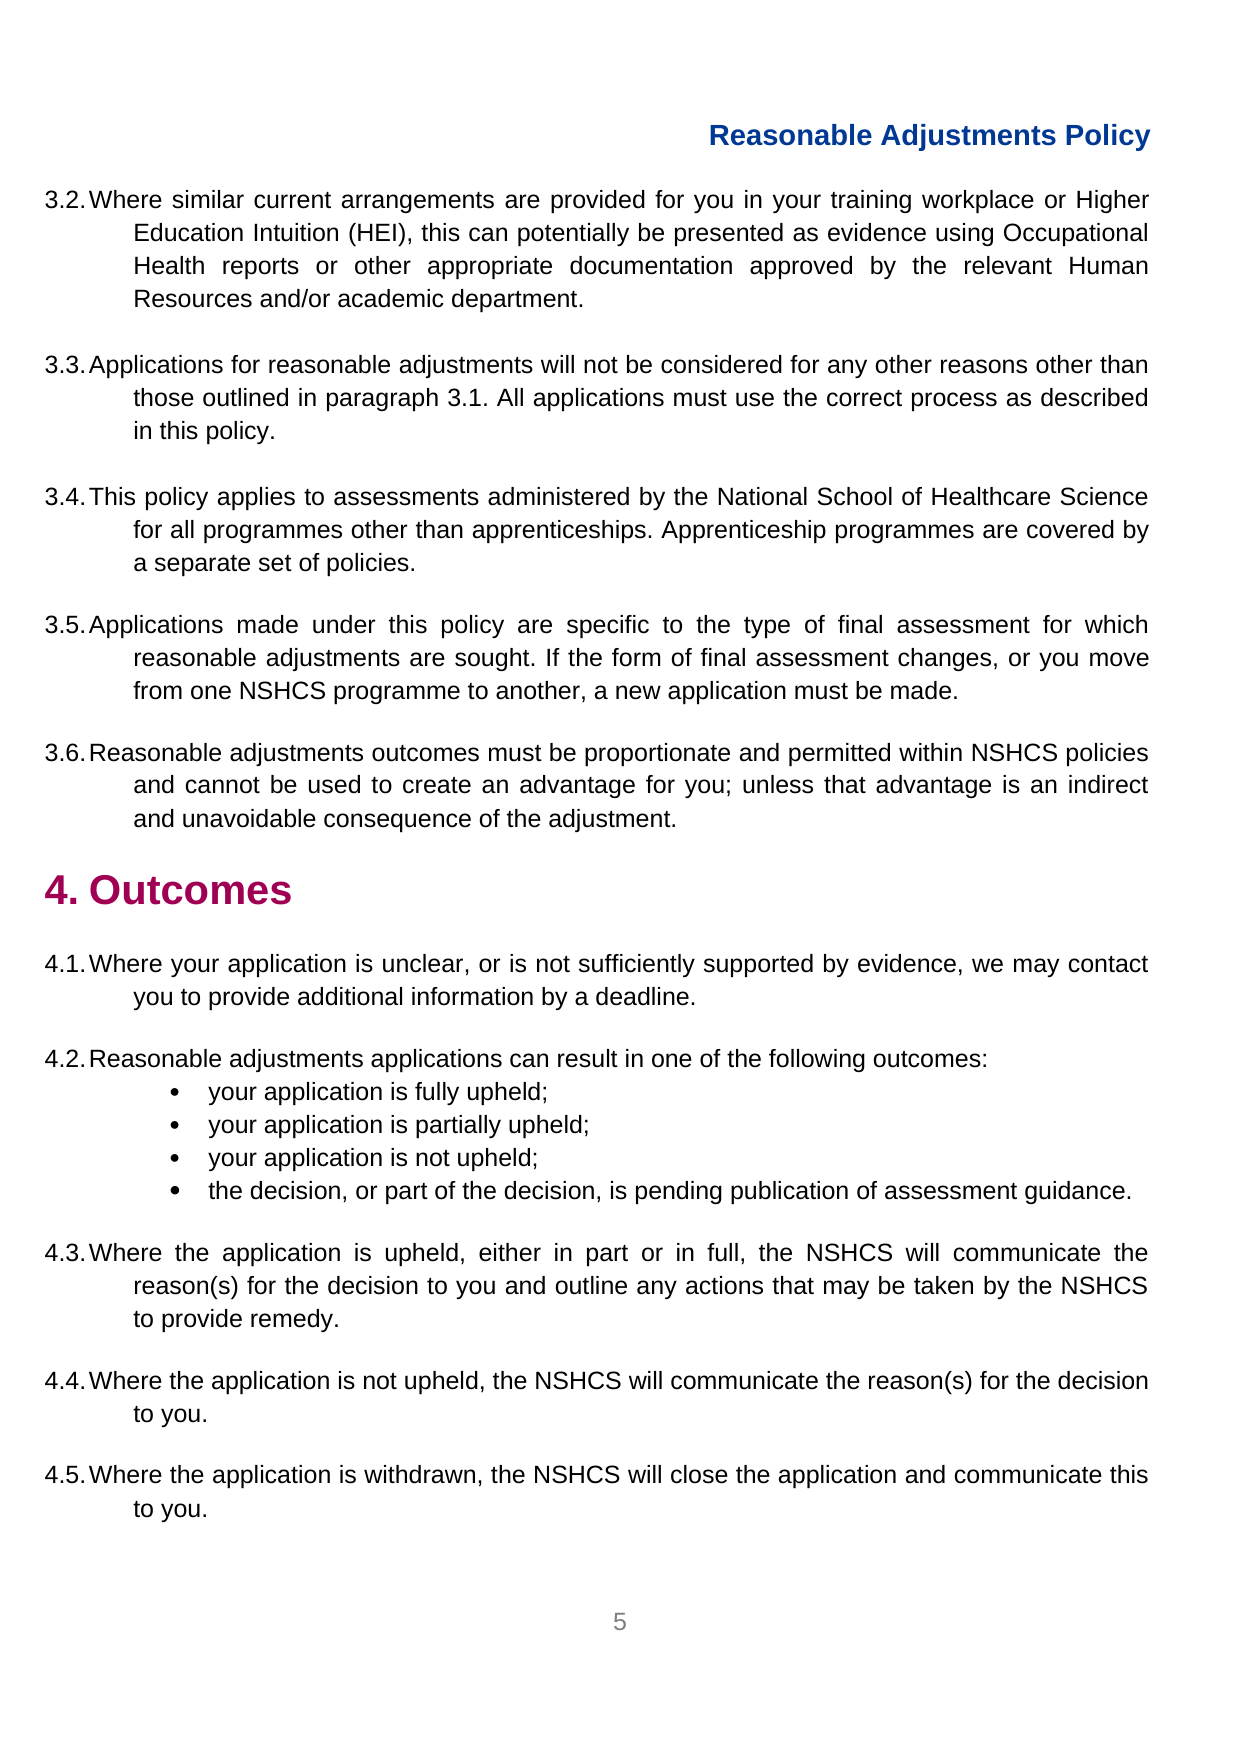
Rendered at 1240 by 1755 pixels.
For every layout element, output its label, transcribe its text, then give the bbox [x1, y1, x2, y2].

subtitle Outcomes [44, 865, 1151, 913]
subtitle Applications for reasonable adjustments will not be considered for any other reasons other than those outlined in paragraph 3.1. All applications must use the correct process as described in this policy. [44, 350, 1151, 444]
list your application is fully upheld; [171, 1077, 1151, 1106]
list the decision, or part of the decision, is pending publication of assessment guidance. [171, 1176, 1151, 1205]
subtitle Where your application is unclear, or is not sufficiently supported by evidence, we may contact you to provide additional information by a deadline. [44, 949, 1151, 1011]
subtitle Where the application is upheld, either in part or in full, the NSHCS will communicate the reason(s) for the decision to you and outline any actions that may be taken by the NSHCS to provide remedy. [44, 1238, 1151, 1333]
list your application is partially upheld; [171, 1110, 1151, 1139]
subtitle Applications made under this policy are specific to the type of final assessment for which reasonable adjustments are sought. If the form of final assessment changes, or you move from one NSHCS programme to another, a new application must be made. [44, 610, 1151, 704]
subtitle Reasonable adjustments outcomes must be proportionate and permitted within NSHCS policies and cannot be used to create an advantage for you; unless that advantage is an indirect and unavoidable consequence of the adjustment. [44, 737, 1151, 832]
list your application is not upheld; [171, 1143, 1151, 1172]
subtitle This policy applies to assessments administered by the National School of Healthcare Science for all programmes other than apprenticeships. Apprenticeship programmes are covered by a separate set of policies. [44, 482, 1151, 577]
subtitle Where the application is withdrawn, the NSHCS will close the application and communicate this to you. [44, 1461, 1151, 1522]
subtitle Where the application is not upheld, the NSHCS will communicate the reason(s) for the decision to you. [44, 1366, 1151, 1427]
subtitle Reasonable adjustments applications can result in one of the following outcomes: [44, 1044, 1151, 1073]
subtitle Where similar current arrangements are provided for you in your training workplace or Higher Education Intuition (HEI), this can potentially be presented as evidence using Occupational Health reports or other appropriate documentation approved by the relevant Human Resources and/or academic department. [44, 185, 1151, 312]
